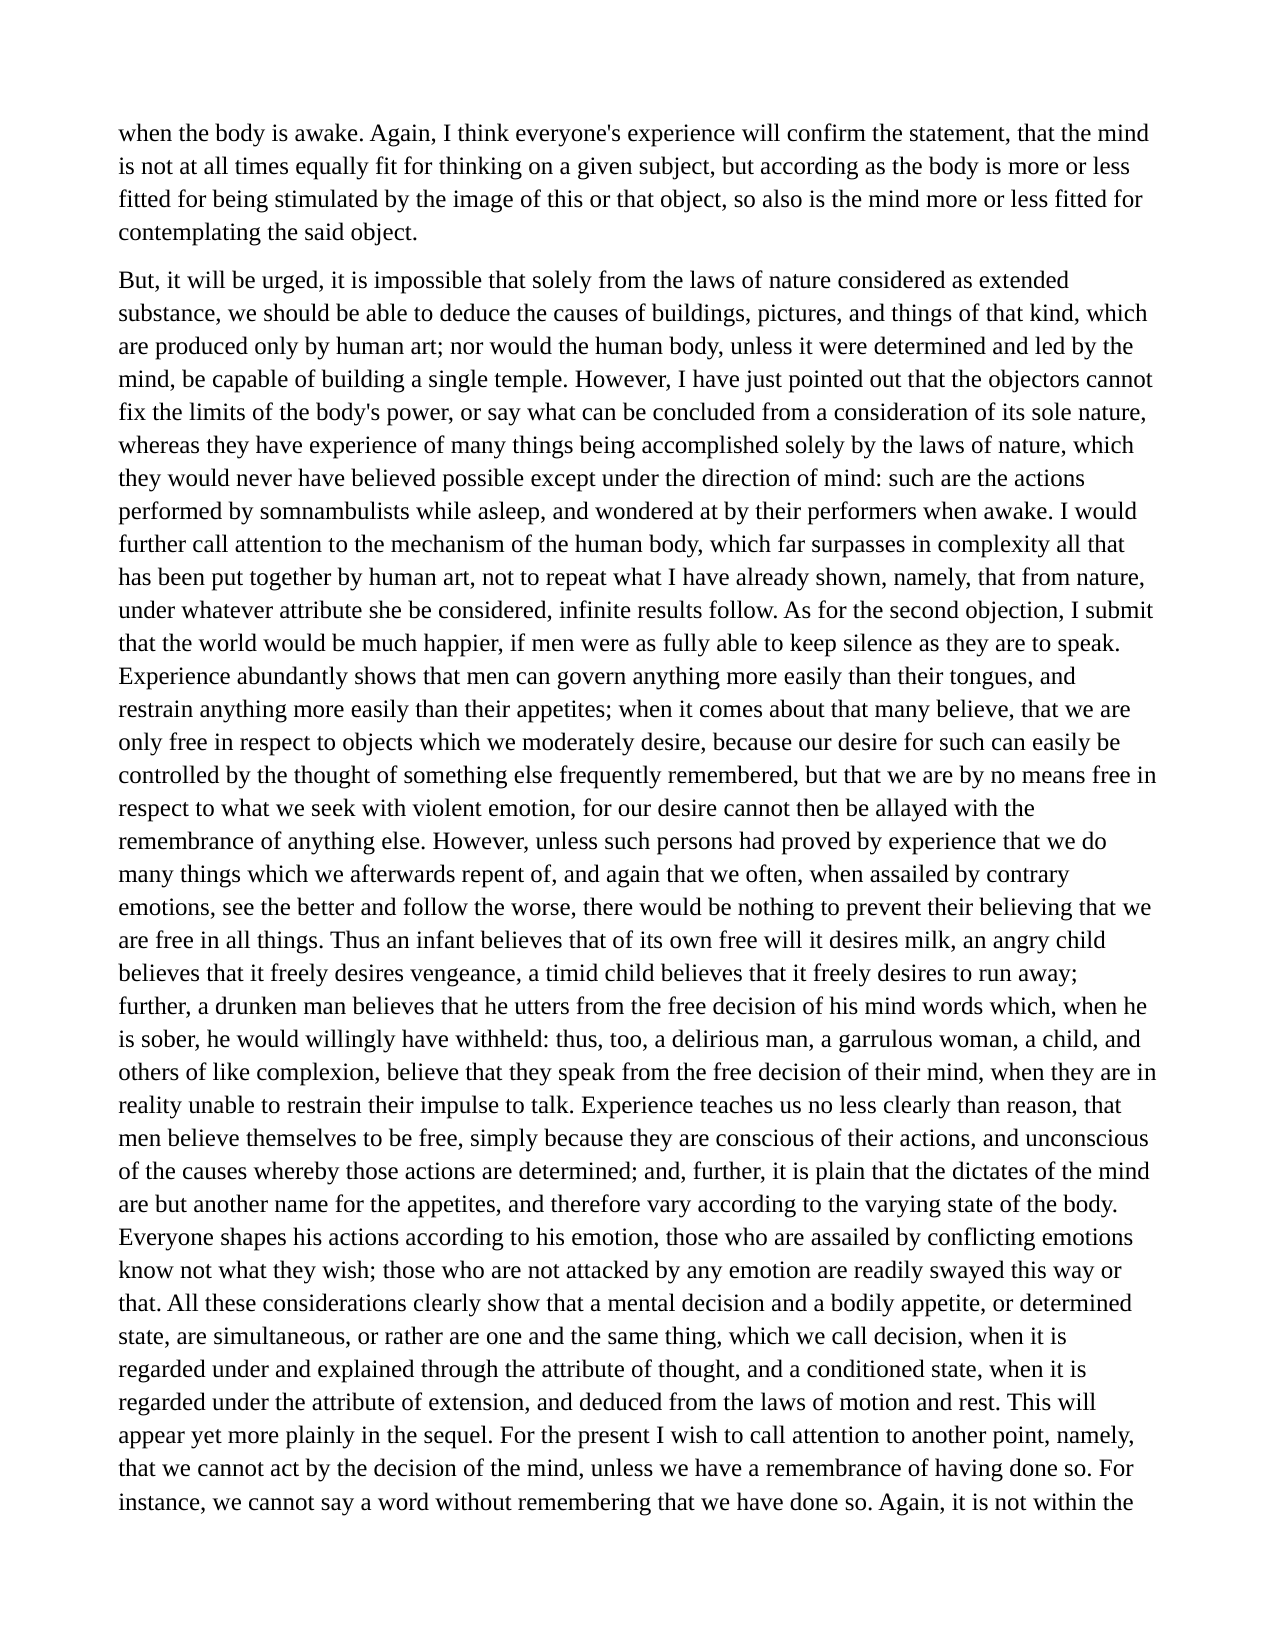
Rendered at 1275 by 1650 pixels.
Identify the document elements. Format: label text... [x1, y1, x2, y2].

text But, it will be urged, it is impossible that solely from the laws of nature considered as extended substance, we should be able to deduce the causes of buildings, pictures, and things of that kind, which are produced only by human art; nor would the human body, unless it were determined and led by the mind, be capable of building a single temple. However, I have just pointed out that the objectors cannot fix the limits of the body's power, or say what can be concluded from a consideration of its sole nature, whereas they have experience of many things being accomplished solely by the laws of nature, which they would never have believed possible except under the direction of mind: such are the actions performed by somnambulists while asleep, and wondered at by their performers when awake. I would further call attention to the mechanism of the human body, which far surpasses in complexity all that has been put together by human art, not to repeat what I have already shown, namely, that from nature, under whatever attribute she be considered, infinite results follow. As for the second objection, I submit that the world would be much happier, if men were as fully able to keep silence as they are to speak. Experience abundantly shows that men can govern anything more easily than their tongues, and restrain anything more easily than their appetites; when it comes about that many believe, that we are only free in respect to objects which we moderately desire, because our desire for such can easily be controlled by the thought of something else frequently remembered, but that we are by no means free in respect to what we seek with violent emotion, for our desire cannot then be allayed with the remembrance of anything else. However, unless such persons had proved by experience that we do many things which we afterwards repent of, and again that we often, when assailed by contrary emotions, see the better and follow the worse, there would be nothing to prevent their believing that we are free in all things. Thus an infant believes that of its own free will it desires milk, an angry child believes that it freely desires vengeance, a timid child believes that it freely desires to run away; further, a drunken man believes that he utters from the free decision of his mind words which, when he is sober, he would willingly have withheld: thus, too, a delirious man, a garrulous woman, a child, and others of like complexion, believe that they speak from the free decision of their mind, when they are in reality unable to restrain their impulse to talk. Experience teaches us no less clearly than reason, that men believe themselves to be free, simply because they are conscious of their actions, and unconscious of the causes whereby those actions are determined; and, further, it is plain that the dictates of the mind are but another name for the appetites, and therefore vary according to the varying state of the body. Everyone shapes his actions according to his emotion, those who are assailed by conflicting emotions know not what they wish; those who are not attacked by any emotion are readily swayed this way or that. All these considerations clearly show that a mental decision and a bodily appetite, or determined state, are simultaneous, or rather are one and the same thing, which we call decision, when it is regarded under and explained through the attribute of thought, and a conditioned state, when it is regarded under the attribute of extension, and deduced from the laws of motion and rest. This will appear yet more plainly in the sequel. For the present I wish to call attention to another point, namely, that we cannot act by the decision of the mind, unless we have a remembrance of having done so. For instance, we cannot say a word without remembering that we have done so. Again, it is not within the [118, 265, 1157, 1515]
text when the body is awake. Again, I think everyone's experience will confirm the statement, that the mind is not at all times equally fit for thinking on a given subject, but according as the body is more or less fitted for being stimulated by the image of this or that object, so also is the mind more or less fitted for contemplating the said object. [118, 118, 1157, 246]
